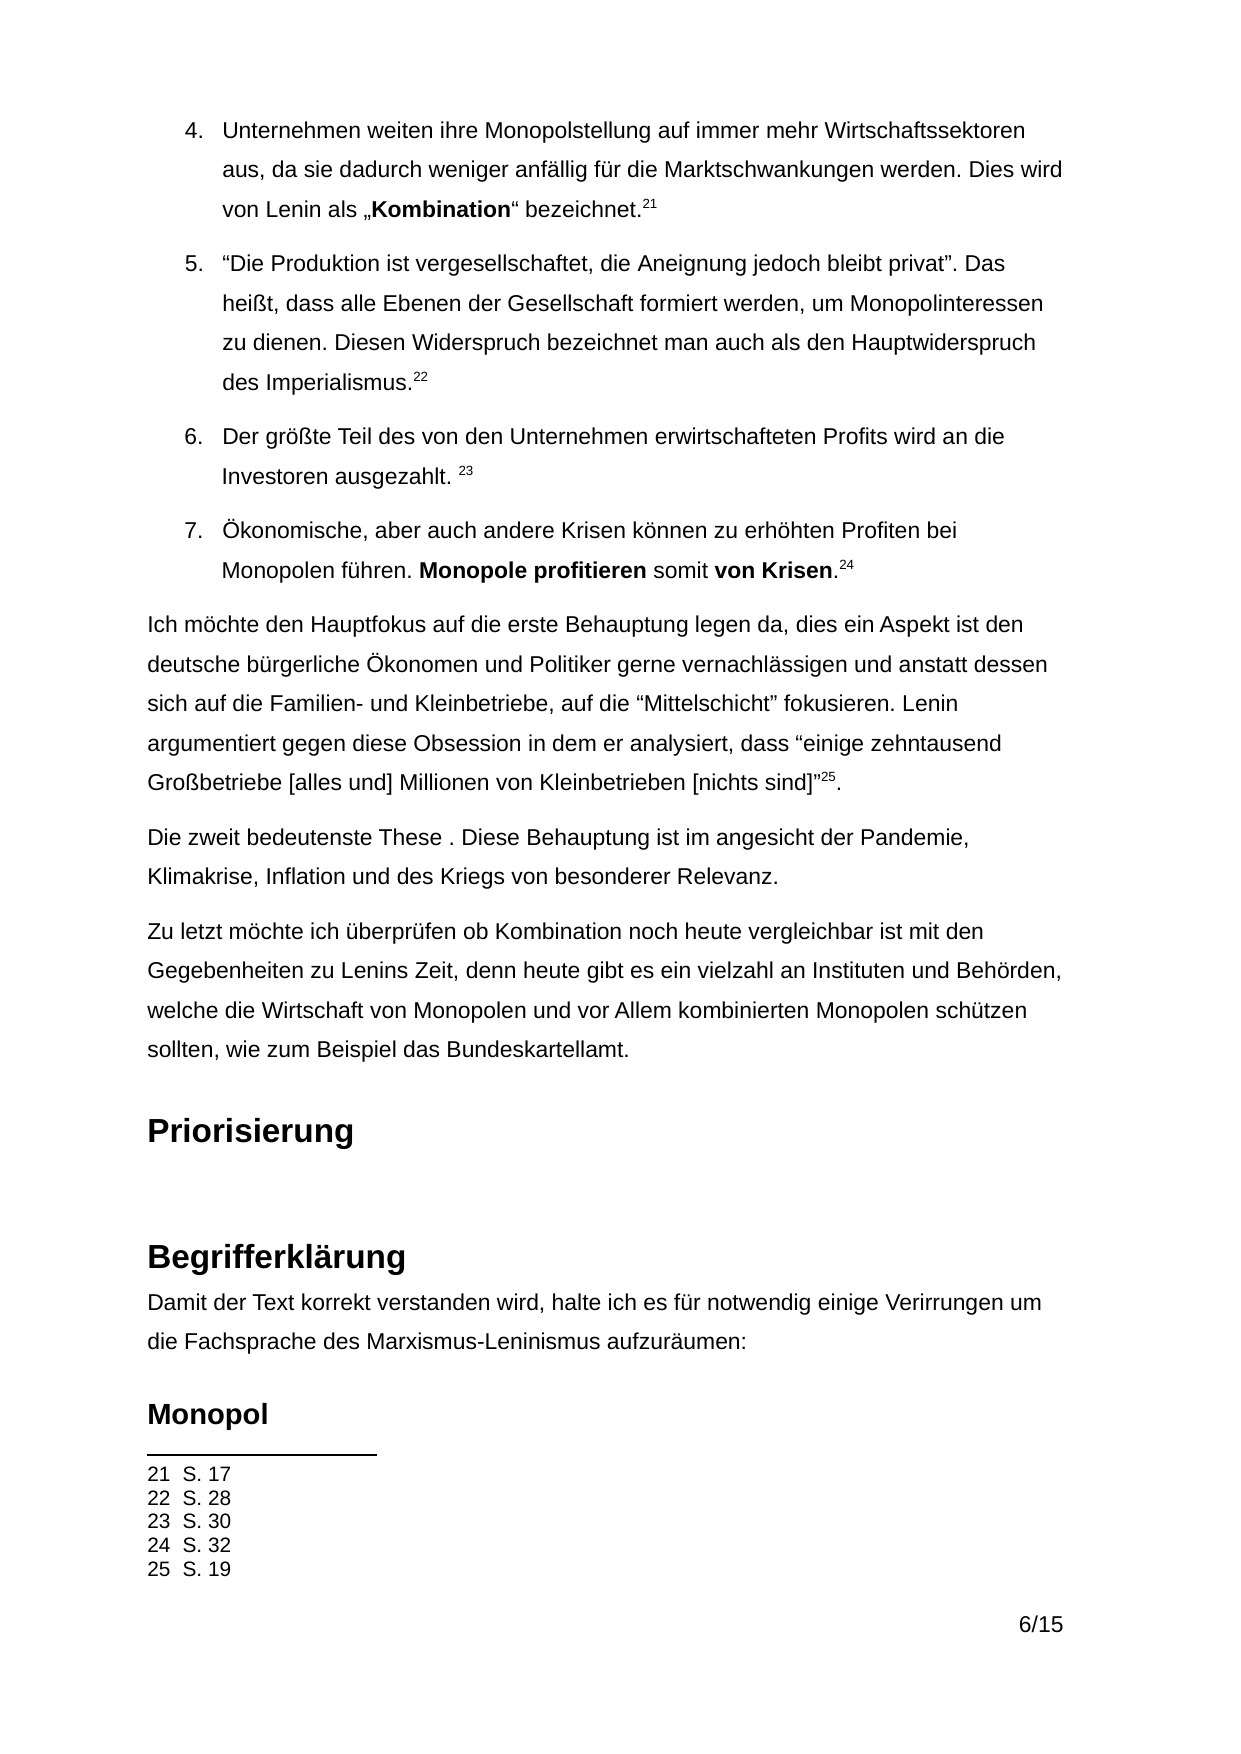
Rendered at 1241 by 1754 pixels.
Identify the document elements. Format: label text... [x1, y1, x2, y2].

list S. 32 [147, 1533, 1063, 1557]
subtitle Priorisierung [147, 1111, 1063, 1150]
list Unternehmen weiten ihre Monopolstellung auf immer mehr Wirtschaftssektoren aus, da sie dadurch weniger anfällig für die Marktschwankungen werden. Dies wird von Lenin als „Kombination“ bezeichnet. [184, 117, 1063, 222]
subtitle Monopol [147, 1397, 1063, 1431]
list S. 17 [147, 1461, 1063, 1485]
text Damit der Text korrekt verstanden wird, halte ich es für notwendig einige Verirrungen um die Fachsprache des Marxismus-Leninismus aufzuräumen: [147, 1288, 1063, 1354]
text Ich möchte den Hauptfokus auf die erste Behauptung legen da, dies ein Aspekt ist den deutsche bürgerliche Ökonomen und Politiker gerne vernachlässigen und anstatt dessen sich auf die Familien- und Kleinbetriebe, auf die “Mittelschicht” fokusieren. Lenin argumentiert gegen diese Obsession in dem er analysiert, dass “einige zehntausend Großbetriebe [alles und] Millionen von Kleinbetrieben [nichts sind]”. [147, 611, 1063, 796]
text S. 19 [147, 1557, 1063, 1581]
list Der größte Teil des von den Unternehmen erwirtschafteten Profits wird an die Investoren ausgezahlt. [184, 423, 1063, 489]
text Die zweit bedeutenste These . Diese Behauptung ist im angesicht der Pandemie, Klimakrise, Inflation und des Kriegs von besonderer Relevanz. [147, 824, 1063, 889]
text Zu letzt möchte ich überprüfen ob Kombination noch heute vergleichbar ist mit den Gegebenheiten zu Lenins Zeit, denn heute gibt es ein vielzahl an Instituten und Behörden, welche die Wirtschaft von Monopolen und vor Allem kombinierten Monopolen schützen sollten, wie zum Beispiel das Bundeskartellamt. [147, 918, 1063, 1062]
list S. 30 [147, 1509, 1063, 1533]
list S. 28 [147, 1485, 1063, 1509]
list “Die Produktion ist vergesellschaftet, die Aneignung jedoch bleibt privat”. Das heißt, dass alle Ebenen der Gesellschaft formiert werden, um Monopolinteressen zu dienen. Diesen Widerspruch bezeichnet man auch als den Hauptwiderspruch des Imperialismus. [184, 250, 1063, 395]
list Ökonomische, aber auch andere Krisen können zu erhöhten Profiten bei Monopolen führen. Monopole profitieren somit von Krisen. [184, 517, 1063, 583]
subtitle Begrifferklärung [147, 1238, 1063, 1276]
